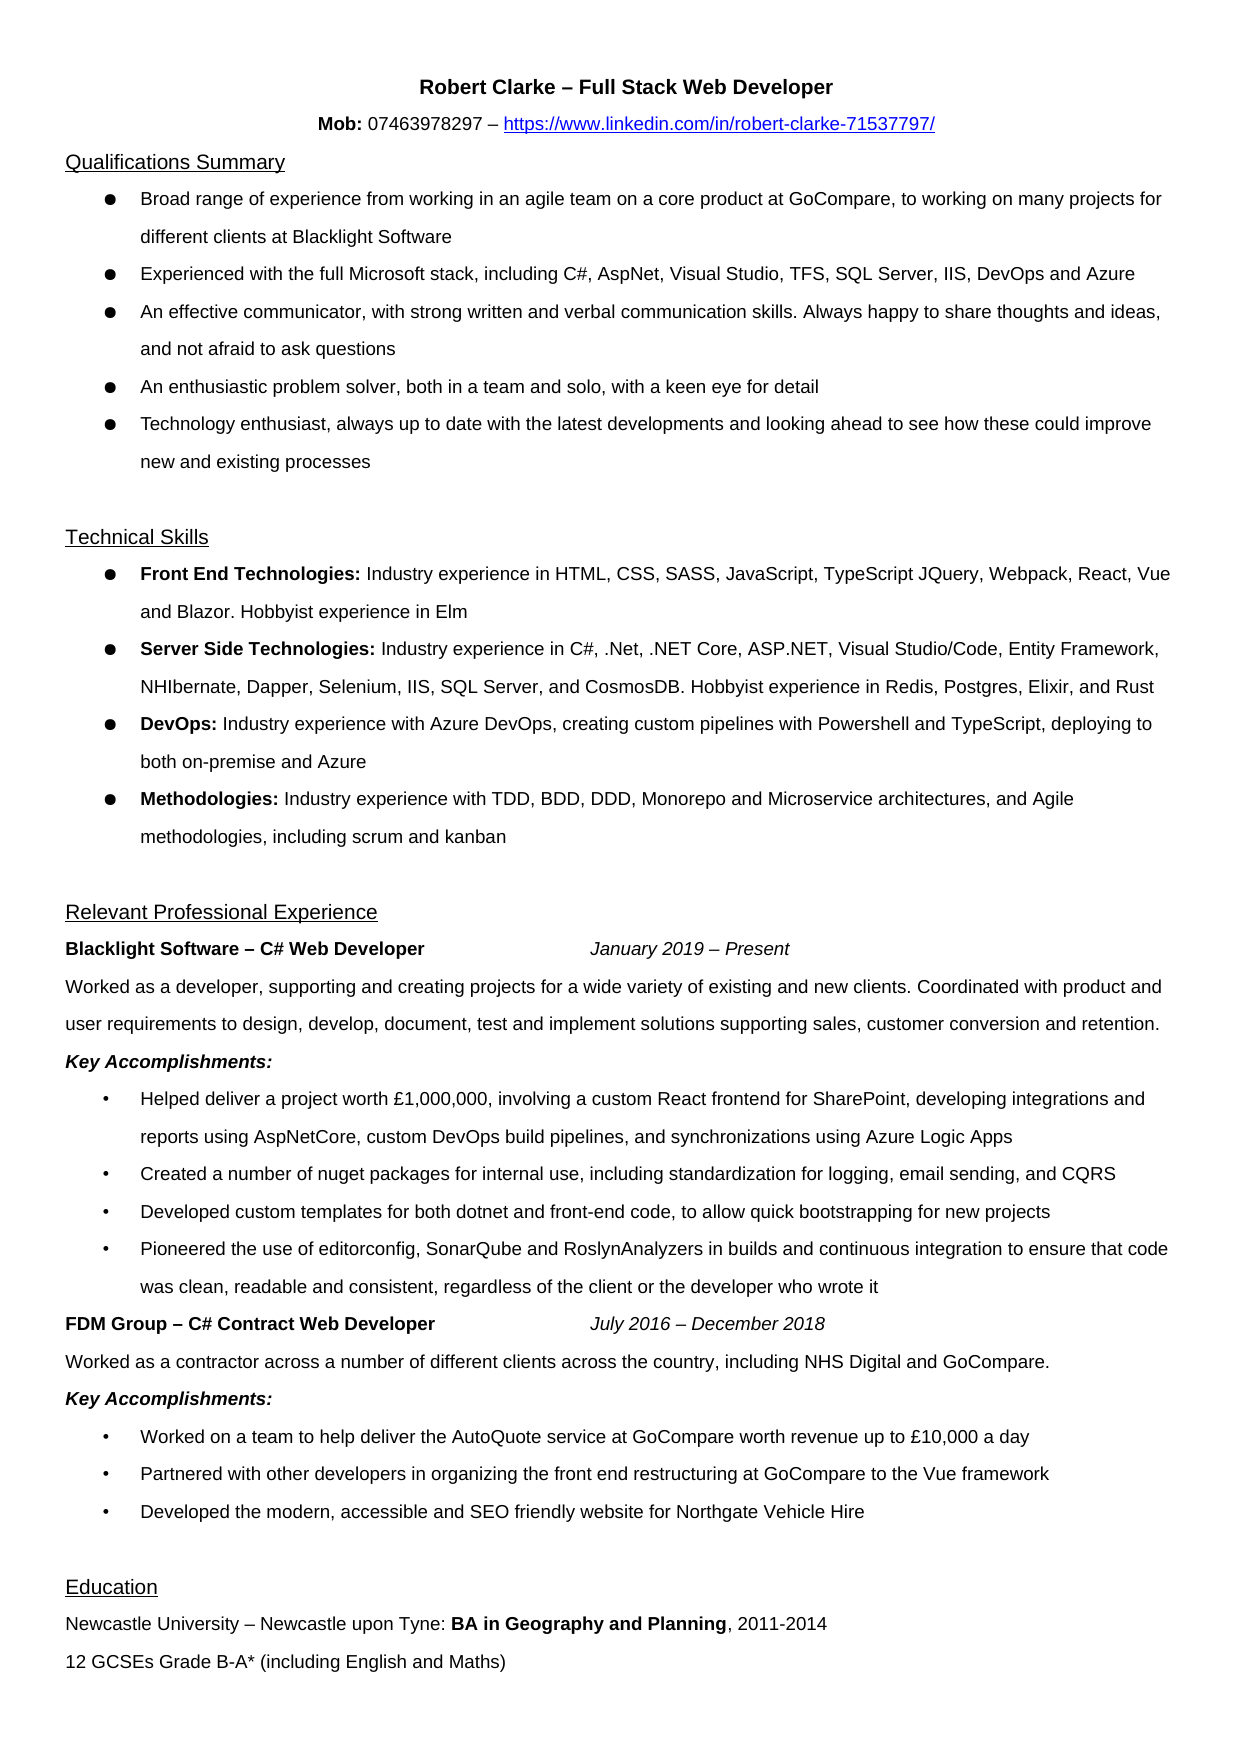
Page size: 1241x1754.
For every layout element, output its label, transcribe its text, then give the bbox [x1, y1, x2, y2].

list An enthusiastic problem solver, both in a team and solo, with a keen eye for detail [103, 368, 1187, 406]
list Helped deliver a project worth £1,000,000, involving a custom React frontend for SharePoint, developing integrations and reports using AspNetCore, custom DevOps build pipelines, and synchronizations using Azure Logic Apps [103, 1081, 1187, 1156]
text FDM Group – C# Contract Web Developer July 2016 – December 2018 [65, 1306, 1187, 1343]
text Qualifications Summary [65, 143, 1187, 181]
list Technology enthusiast, always up to date with the latest developments and looking ahead to see how these could improve new and existing processes [103, 406, 1187, 481]
text Robert Clarke – Full Stack Web Developer [65, 68, 1187, 106]
list An effective communicator, with strong written and verbal communication skills. Always happy to share thoughts and ideas, and not afraid to ask questions [103, 293, 1187, 368]
text Key Accomplishments: [65, 1381, 1187, 1418]
list Broad range of experience from working in an agile team on a core product at GoCompare, to working on many projects for different clients at Blacklight Software [103, 181, 1187, 256]
text Key Accomplishments: [65, 1043, 1187, 1081]
text Mob: 07463978297 – https://www.linkedin.com/in/robert-clarke-71537797/ [65, 106, 1187, 143]
list Developed custom templates for both dotnet and front-end code, to allow quick bootstrapping for new projects [103, 1193, 1187, 1231]
text Worked as a developer, supporting and creating projects for a wide variety of existing and new clients. Coordinated with product and user requirements to design, develop, document, test and implement solutions supporting sales, customer conversion and retention. [65, 968, 1187, 1043]
list Methodologies: Industry experience with TDD, BDD, DDD, Monorepo and Microservice architectures, and Agile methodologies, including scrum and kanban [103, 781, 1187, 856]
text 12 GCSEs Grade B-A* (including English and Maths) [65, 1643, 1187, 1681]
text Blacklight Software – C# Web Developer January 2019 – Present [65, 931, 1187, 968]
list Server Side Technologies: Industry experience in C#, .Net, .NET Core, ASP.NET, Visual Studio/Code, Entity Framework, NHIbernate, Dapper, Selenium, IIS, SQL Server, and CosmosDB. Hobbyist experience in Redis, Postgres, Elixir, and Rust [103, 631, 1187, 706]
list Front End Technologies: Industry experience in HTML, CSS, SASS, JavaScript, TypeScript JQuery, Webpack, React, Vue and Blazor. Hobbyist experience in Elm [103, 556, 1187, 631]
list Developed the modern, accessible and SEO friendly website for Northgate Vehicle Hire [103, 1493, 1187, 1531]
list Pioneered the use of editorconfig, SonarQube and RoslynAnalyzers in builds and continuous integration to ensure that code was clean, readable and consistent, regardless of the client or the developer who wrote it [103, 1231, 1187, 1306]
list Worked on a team to help deliver the AutoQuote service at GoCompare worth revenue up to £10,000 a day [103, 1418, 1187, 1456]
list Partnered with other developers in organizing the front end restructuring at GoCompare to the Vue framework [103, 1456, 1187, 1493]
list Created a number of nuget packages for internal use, including standardization for logging, email sending, and CQRS [103, 1156, 1187, 1193]
text Technical Skills [65, 518, 1187, 556]
text Worked as a contractor across a number of different clients across the country, including NHS Digital and GoCompare. [65, 1343, 1187, 1381]
text Relevant Professional Experience [65, 893, 1187, 931]
text Newcastle University – Newcastle upon Tyne: BA in Geography and Planning, 2011-2014 [65, 1606, 1187, 1643]
text Education [65, 1568, 1187, 1606]
list Experienced with the full Microsoft stack, including C#, AspNet, Visual Studio, TFS, SQL Server, IIS, DevOps and Azure [103, 256, 1187, 293]
list DevOps: Industry experience with Azure DevOps, creating custom pipelines with Powershell and TypeScript, deploying to both on-premise and Azure [103, 706, 1187, 781]
